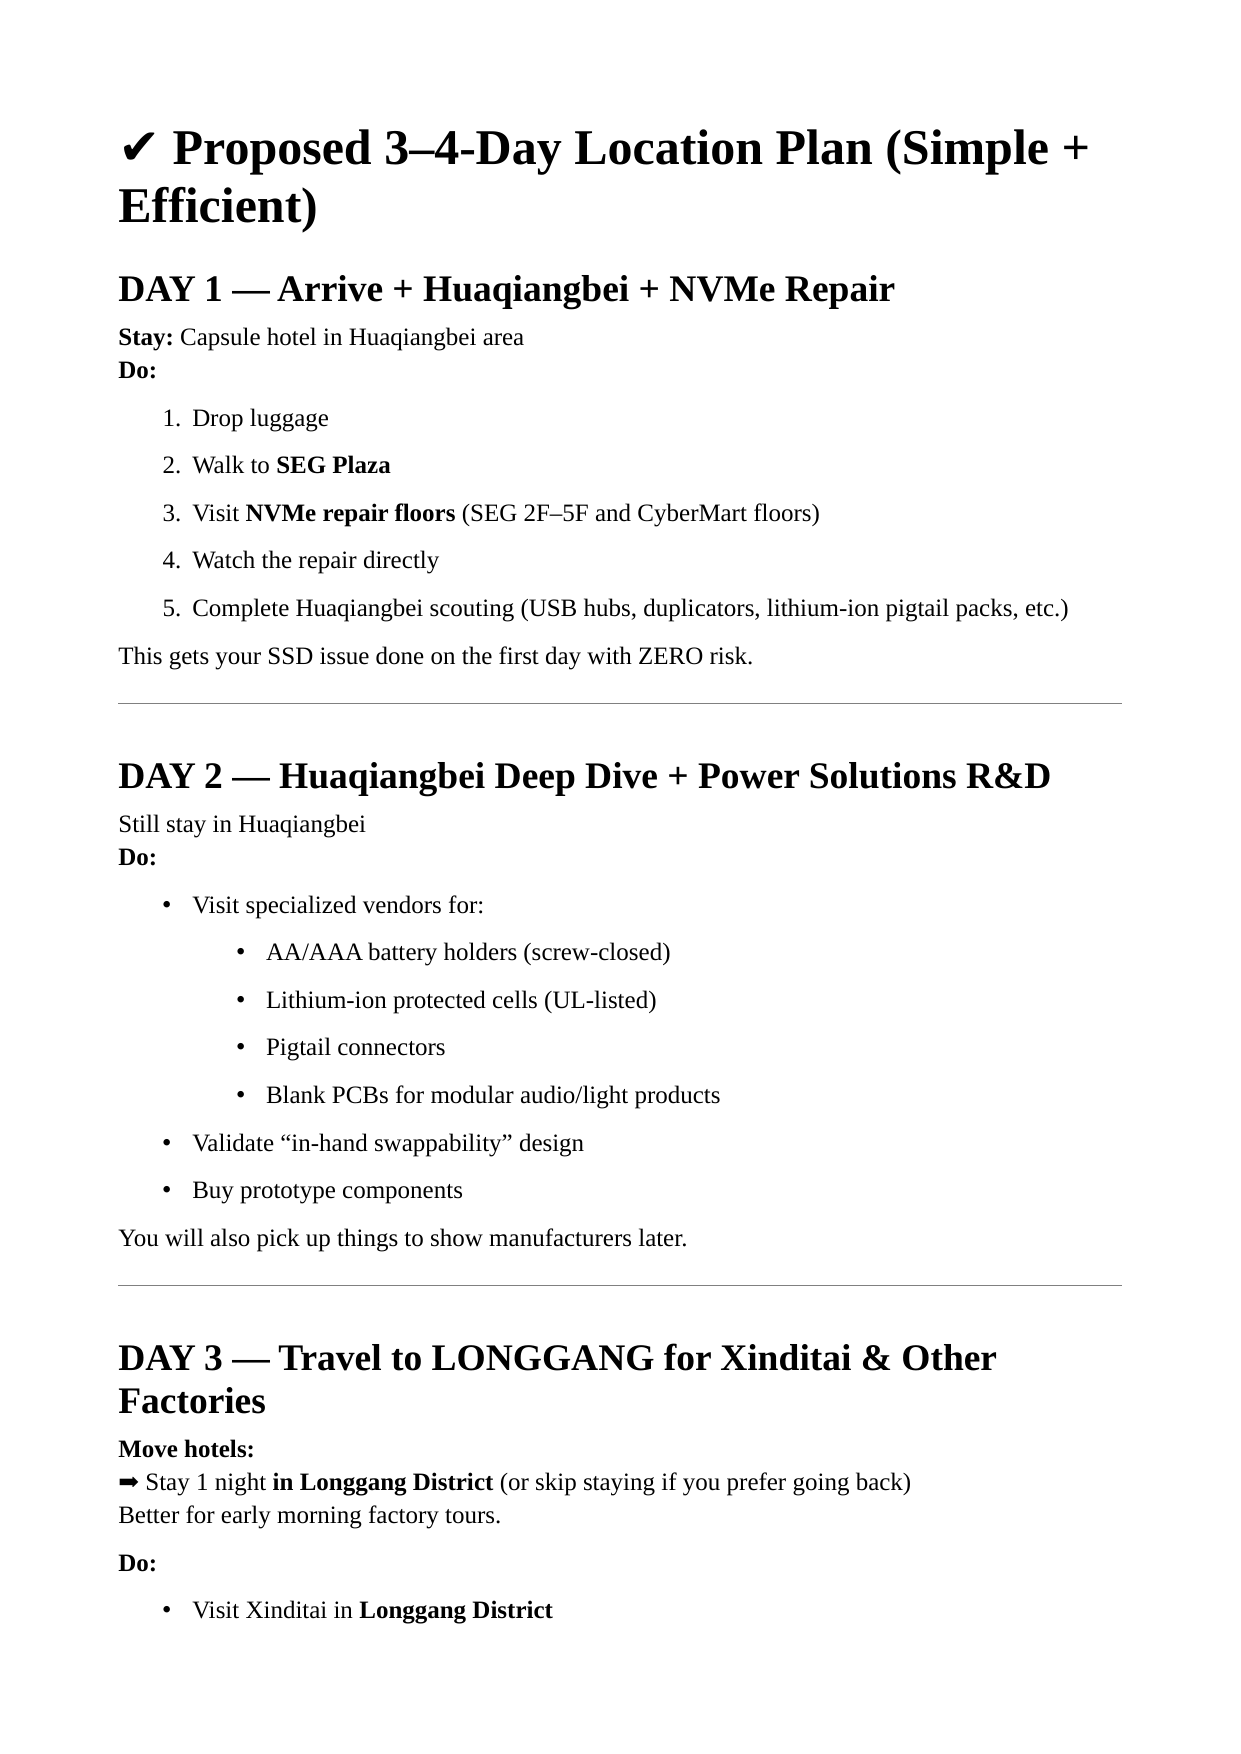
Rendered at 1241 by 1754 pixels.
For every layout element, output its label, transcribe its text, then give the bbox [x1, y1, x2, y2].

subtitle DAY 2 — Huaqiangbei Deep Dive + Power Solutions R&D [118, 753, 1122, 797]
list Buy prototype components [162, 1175, 1122, 1204]
text This gets your SSD issue done on the first day with ZERO risk. [118, 641, 1122, 669]
text You will also pick up things to show manufacturers later. [118, 1223, 1122, 1252]
subtitle DAY 3 — Travel to LONGGANG for Xinditai & Other Factories [118, 1336, 1122, 1422]
subtitle ✔ Proposed 3–4-Day Location Plan (Simple + Efficient) [118, 118, 1122, 233]
list Visit Xinditai in Longgang District [162, 1596, 1122, 1624]
list Visit specialized vendors for: [162, 890, 1122, 918]
list Pigtail connectors [236, 1032, 1122, 1061]
list Drop luggage [162, 403, 1122, 431]
list Lithium-ion protected cells (UL-listed) [236, 985, 1122, 1014]
text Do: [118, 1548, 1122, 1577]
subtitle DAY 1 — Arrive + Huaqiangbei + NVMe Repair [118, 266, 1122, 309]
list AA/AAA battery holders (screw-closed) [236, 937, 1122, 966]
list Complete Huaqiangbei scouting (USB hubs, duplicators, lithium-ion pigtail packs, etc.) [162, 593, 1122, 622]
text Stay: Capsule hotel in Huaqiangbei area Do: [118, 322, 1122, 384]
text Move hotels: ➡ Stay 1 night in Longgang District (or skip staying if you prefer going back) Better for early morning factory tours. [118, 1434, 1122, 1529]
list Visit NVMe repair floors (SEG 2F–5F and CyberMart floors) [162, 498, 1122, 527]
list Validate “in-hand swappability” design [162, 1128, 1122, 1156]
text Still stay in Huaqiangbei Do: [118, 809, 1122, 871]
list Watch the repair directly [162, 546, 1122, 574]
list Blank PCBs for modular audio/light products [236, 1080, 1122, 1109]
list Walk to SEG Plaza [162, 450, 1122, 479]
